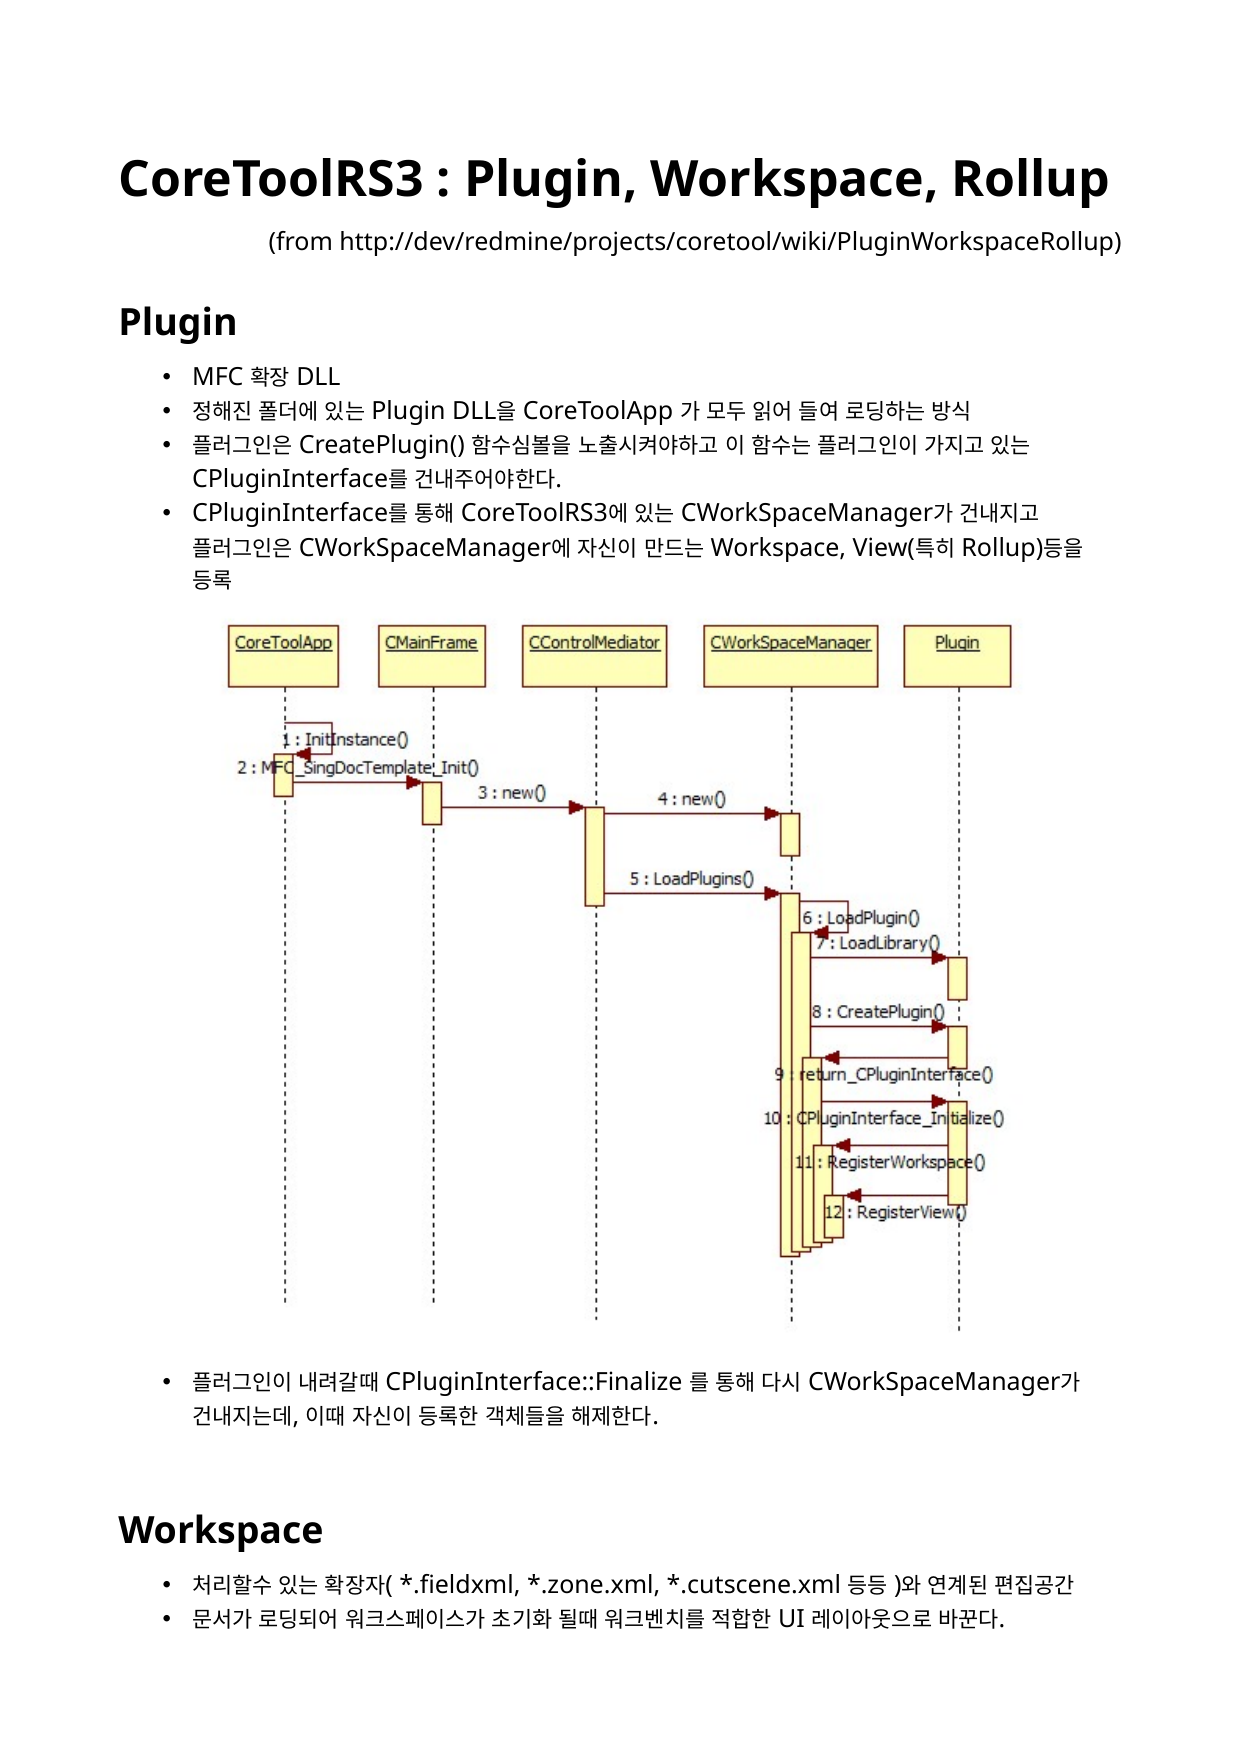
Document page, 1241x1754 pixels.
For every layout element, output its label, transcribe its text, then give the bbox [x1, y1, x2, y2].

subtitle Plugin [118, 295, 1122, 346]
list 정해진 폴더에 있는 Plugin DLL을 CoreToolApp 가 모두 읽어 들여 로딩하는 방식 [162, 393, 1122, 427]
list MFC 확장 DLL [162, 359, 1122, 393]
subtitle CoreToolRS3 : Plugin, Workspace, Rollup [118, 143, 1122, 211]
list 문서가 로딩되어 워크스페이스가 초기화 될때 워크벤치를 적합한 UI 레이아웃으로 바꾼다. [162, 1601, 1122, 1635]
list 플러그인이 내려갈때 CPluginInterface::Finalize 를 통해 다시 CWorkSpaceManager가 건내지는데, 이때 자신이 등록한 객체들을 해제한다. [162, 595, 1122, 1466]
subtitle Workspace [118, 1503, 1122, 1554]
text (from http://dev/redmine/projects/coretool/wiki/PluginWorkspaceRollup) [118, 224, 1122, 258]
list CPluginInterface를 통해 CoreToolRS3에 있는 CWorkSpaceManager가 건내지고 플러그인은 CWorkSpaceManager에 자신이 만드는 Workspace, View(특히 Rollup)등을 등록 [162, 495, 1122, 595]
list 플러그인은 CreatePlugin() 함수심볼을 노출시켜야하고 이 함수는 플러그인이 가지고 있는 CPluginInterface를 건내주어야한다. [162, 427, 1122, 495]
picture [197, 595, 1043, 1364]
list 처리할수 있는 확장자( *.fieldxml, *.zone.xml, *.cutscene.xml 등등 )와 연계된 편집공간 [162, 1567, 1122, 1601]
